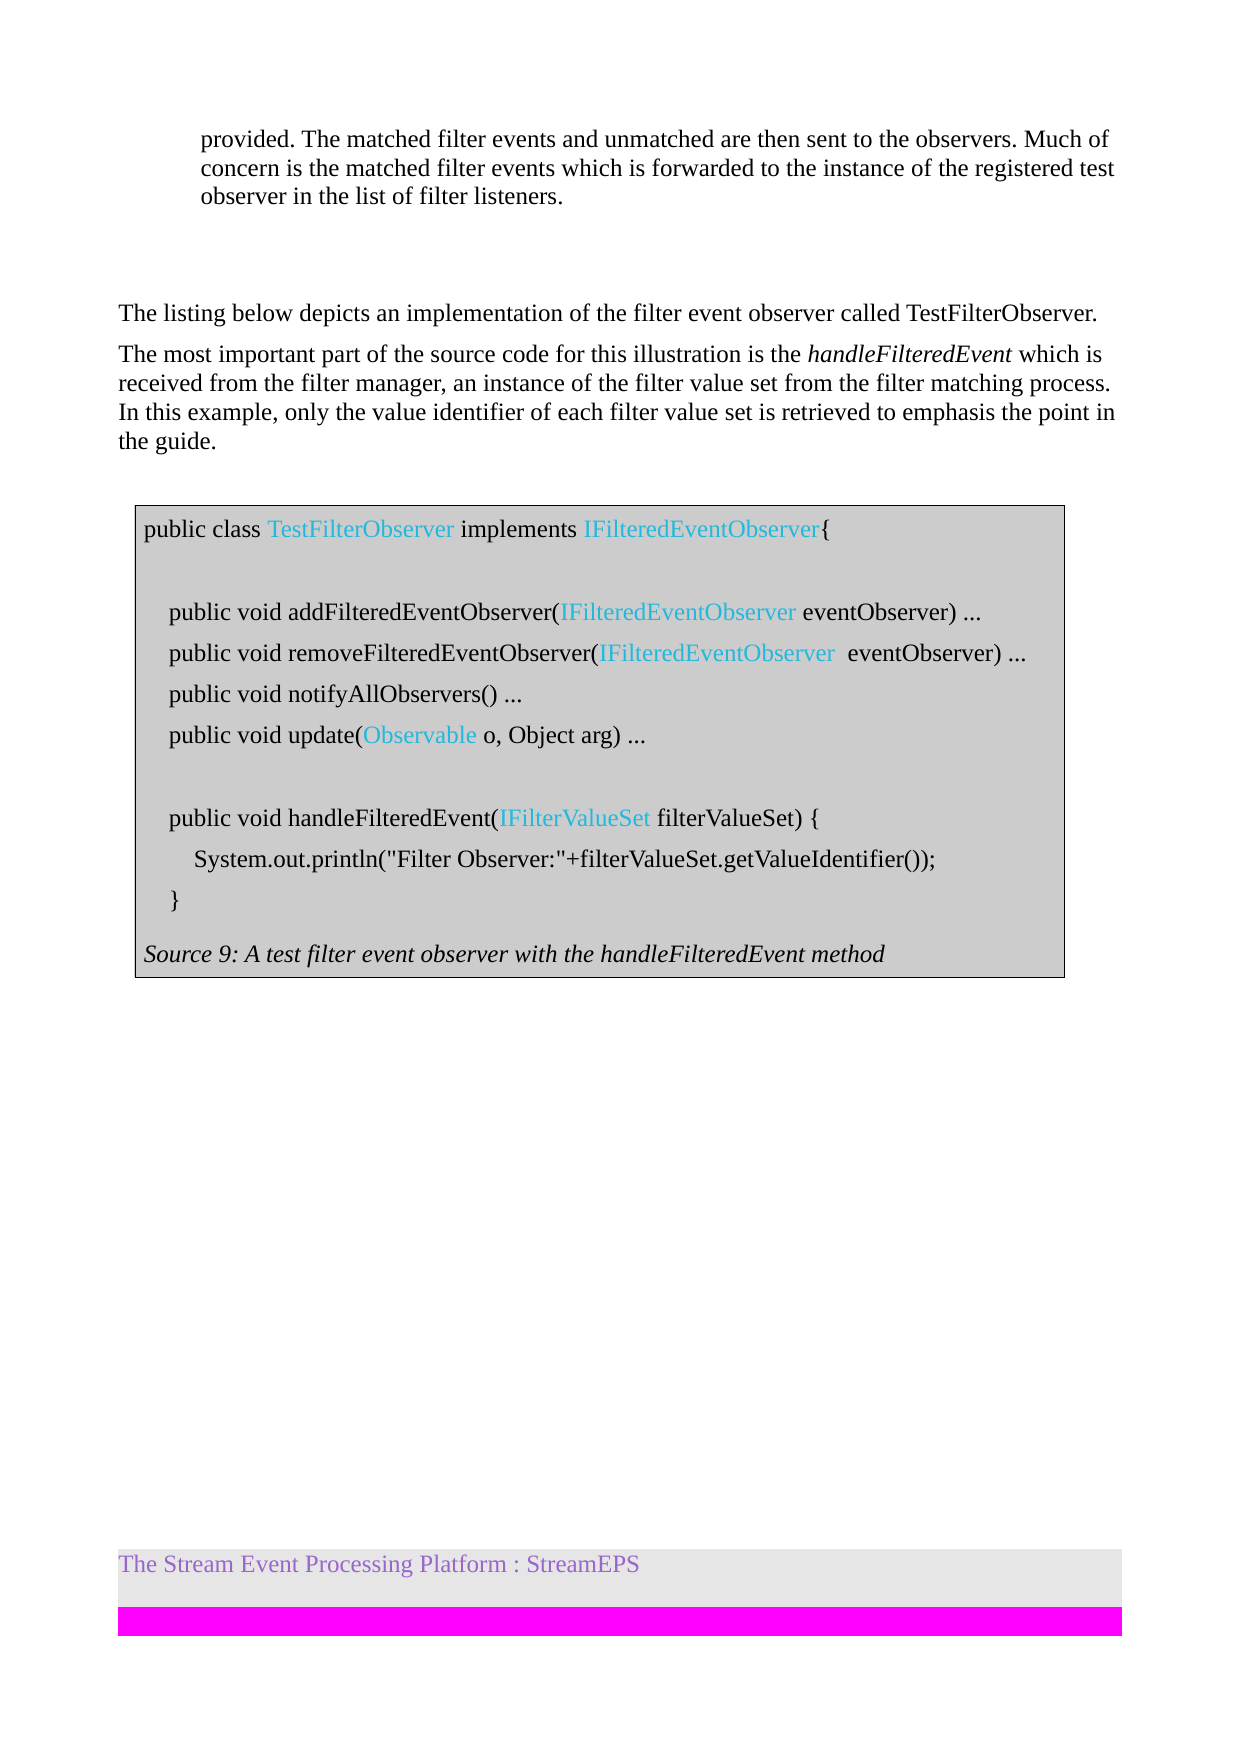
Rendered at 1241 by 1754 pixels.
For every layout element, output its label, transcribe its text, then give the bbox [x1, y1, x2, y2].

text public class TestFilterObserver implements IFilteredEventObserver{ [143, 514, 1056, 543]
text public void addFilteredEventObserver(IFilteredEventObserver eventObserver) ... [143, 597, 1056, 626]
text System.out.println("Filter Observer:"+filterValueSet.getValueIdentifier()); [143, 844, 1056, 873]
table_cell [118, 118, 194, 216]
text public void handleFilteredEvent(IFilterValueSet filterValueSet) { [143, 803, 1056, 832]
text public void notifyAllObservers() ... [143, 679, 1056, 708]
text } [143, 886, 1056, 914]
text public void update(Observable o, Object arg) ... [143, 721, 1056, 749]
table_cell provided. The matched filter events and unmatched are then sent to the observers. Much of concern is the matched filter events which is forwarded to the instance of the registered test observer in the list of filter listeners. [195, 118, 1122, 216]
text The listing below depicts an implementation of the filter event observer called TestFilterObserver. [118, 298, 1122, 327]
text The most important part of the source code for this illustration is the handleFilteredEvent which is received from the filter manager, an instance of the filter value set from the filter matching process. In this example, only the value identifier of each filter value set is retrieved to emphasis the point in the guide. [118, 339, 1122, 454]
text Source 9: A test filter event observer with the handleFilteredEvent method [143, 939, 1056, 968]
text public void removeFilteredEventObserver(IFilteredEventObserver eventObserver) ... [143, 638, 1056, 667]
